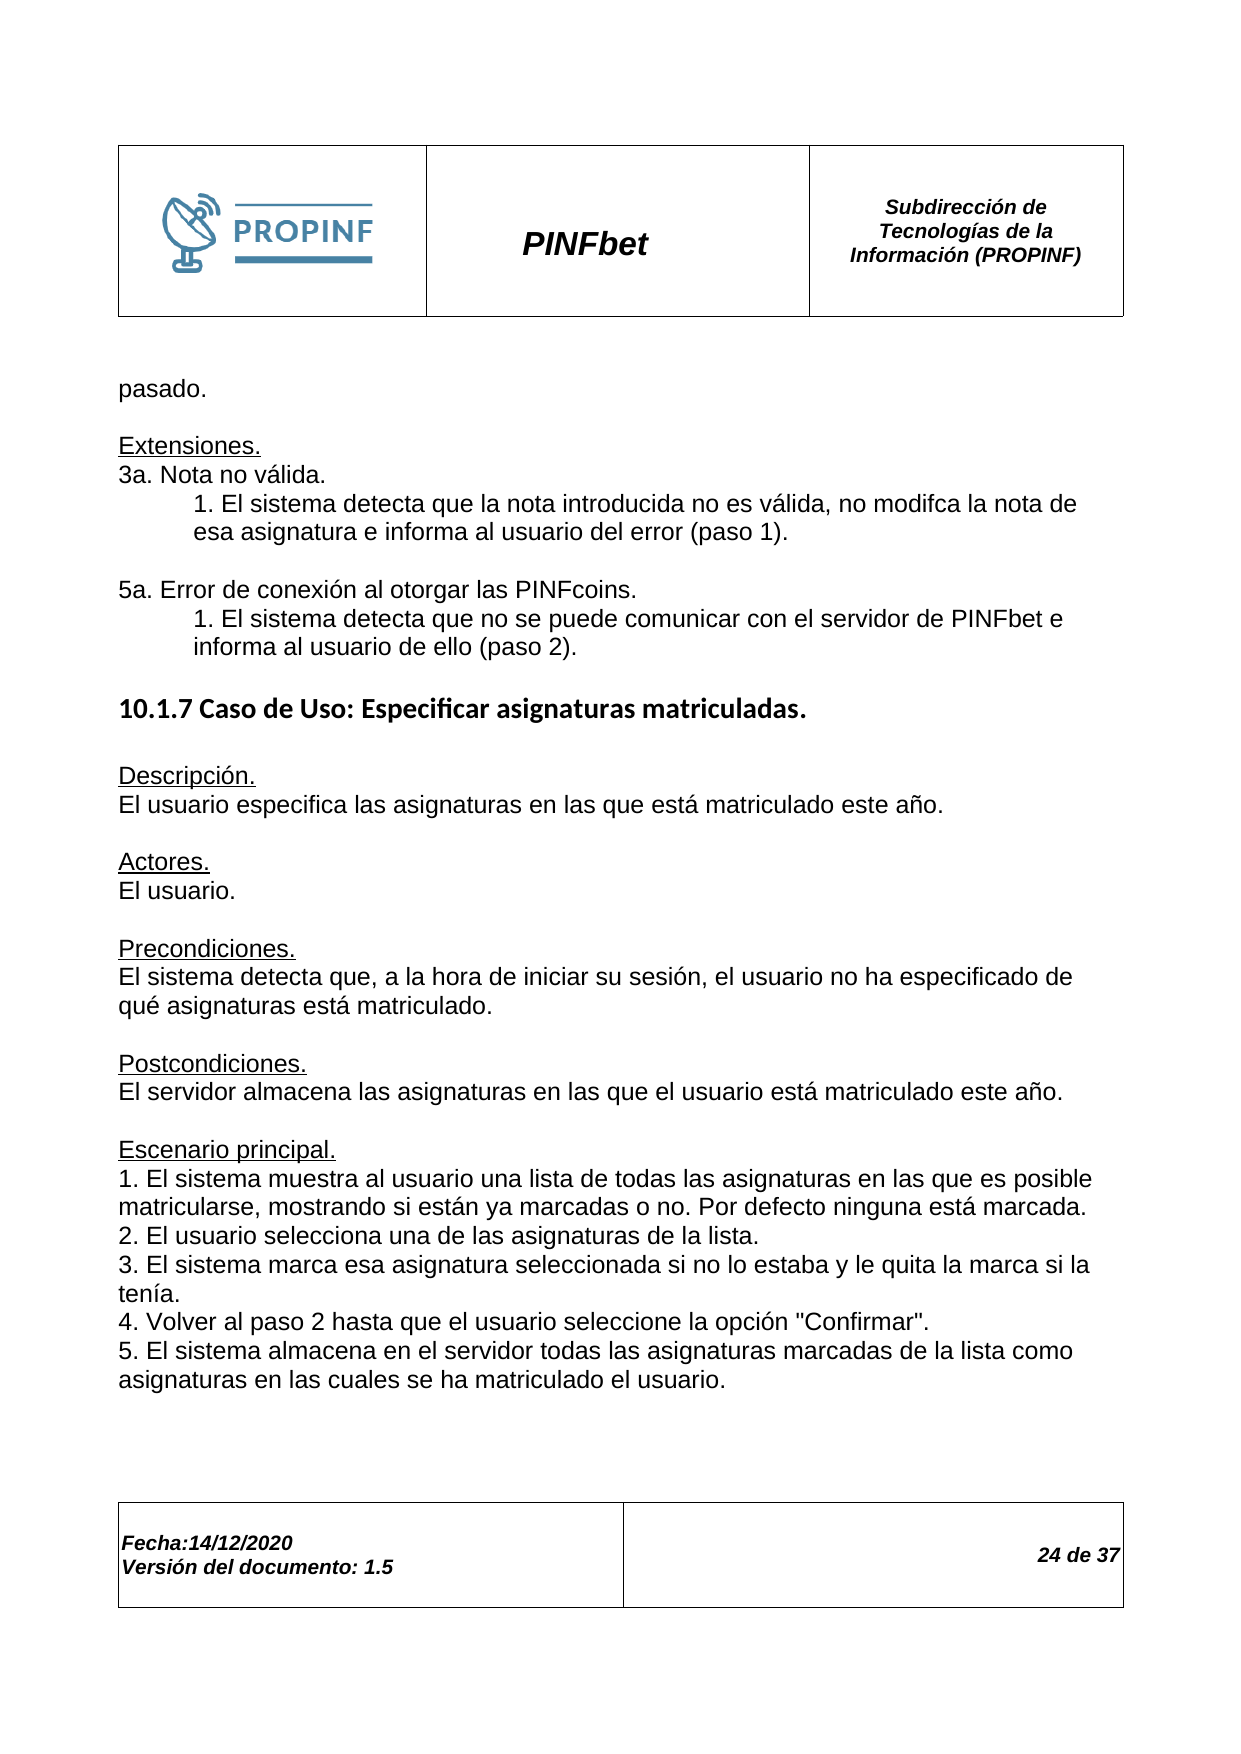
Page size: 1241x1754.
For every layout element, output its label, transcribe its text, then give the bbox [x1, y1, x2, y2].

text 1. El sistema detecta que no se puede comunicar con el servidor de PINFbet e informa al usuario de ello (paso 2). [118, 604, 1122, 661]
text 3. El sistema marca esa asignatura seleccionada si no lo estaba y le quita la marca si la tenía. [118, 1250, 1122, 1307]
text 10.1.7 Caso de Uso: Especificar asignaturas matriculadas. [118, 690, 1122, 726]
text Postcondiciones. [118, 1049, 1122, 1077]
text 5a. Error de conexión al otorgar las PINFcoins. [118, 575, 1122, 604]
text 1. El sistema detecta que la nota introducida no es válida, no modifca la nota de esa asignatura e informa al usuario del error (paso 1). [118, 489, 1122, 546]
text 1. El sistema muestra al usuario una lista de todas las asignaturas en las que es posible matricularse, mostrando si están ya marcadas o no. Por defecto ninguna está marcada. [118, 1164, 1122, 1221]
text El servidor almacena las asignaturas en las que el usuario está matriculado este año. [118, 1077, 1122, 1106]
text El usuario especifica las asignaturas en las que está matriculado este año. [118, 790, 1122, 819]
text Precondiciones. [118, 934, 1122, 962]
text Escenario principal. [118, 1135, 1122, 1164]
text El usuario. [118, 876, 1122, 905]
text El sistema detecta que, a la hora de iniciar su sesión, el usuario no ha especificado de qué asignaturas está matriculado. [118, 962, 1122, 1020]
text Descripción. [118, 761, 1122, 790]
text 4. Volver al paso 2 hasta que el usuario seleccione la opción "Confirmar". [118, 1307, 1122, 1336]
picture [126, 170, 414, 301]
text 3a. Nota no válida. [118, 460, 1122, 489]
text Extensiones. [118, 431, 1122, 460]
text Actores. [118, 847, 1122, 876]
text 2. El usuario selecciona una de las asignaturas de la lista. [118, 1221, 1122, 1250]
text pasado. [118, 374, 1122, 402]
text 5. El sistema almacena en el servidor todas las asignaturas marcadas de la lista como asignaturas en las cuales se ha matriculado el usuario. [118, 1336, 1122, 1394]
